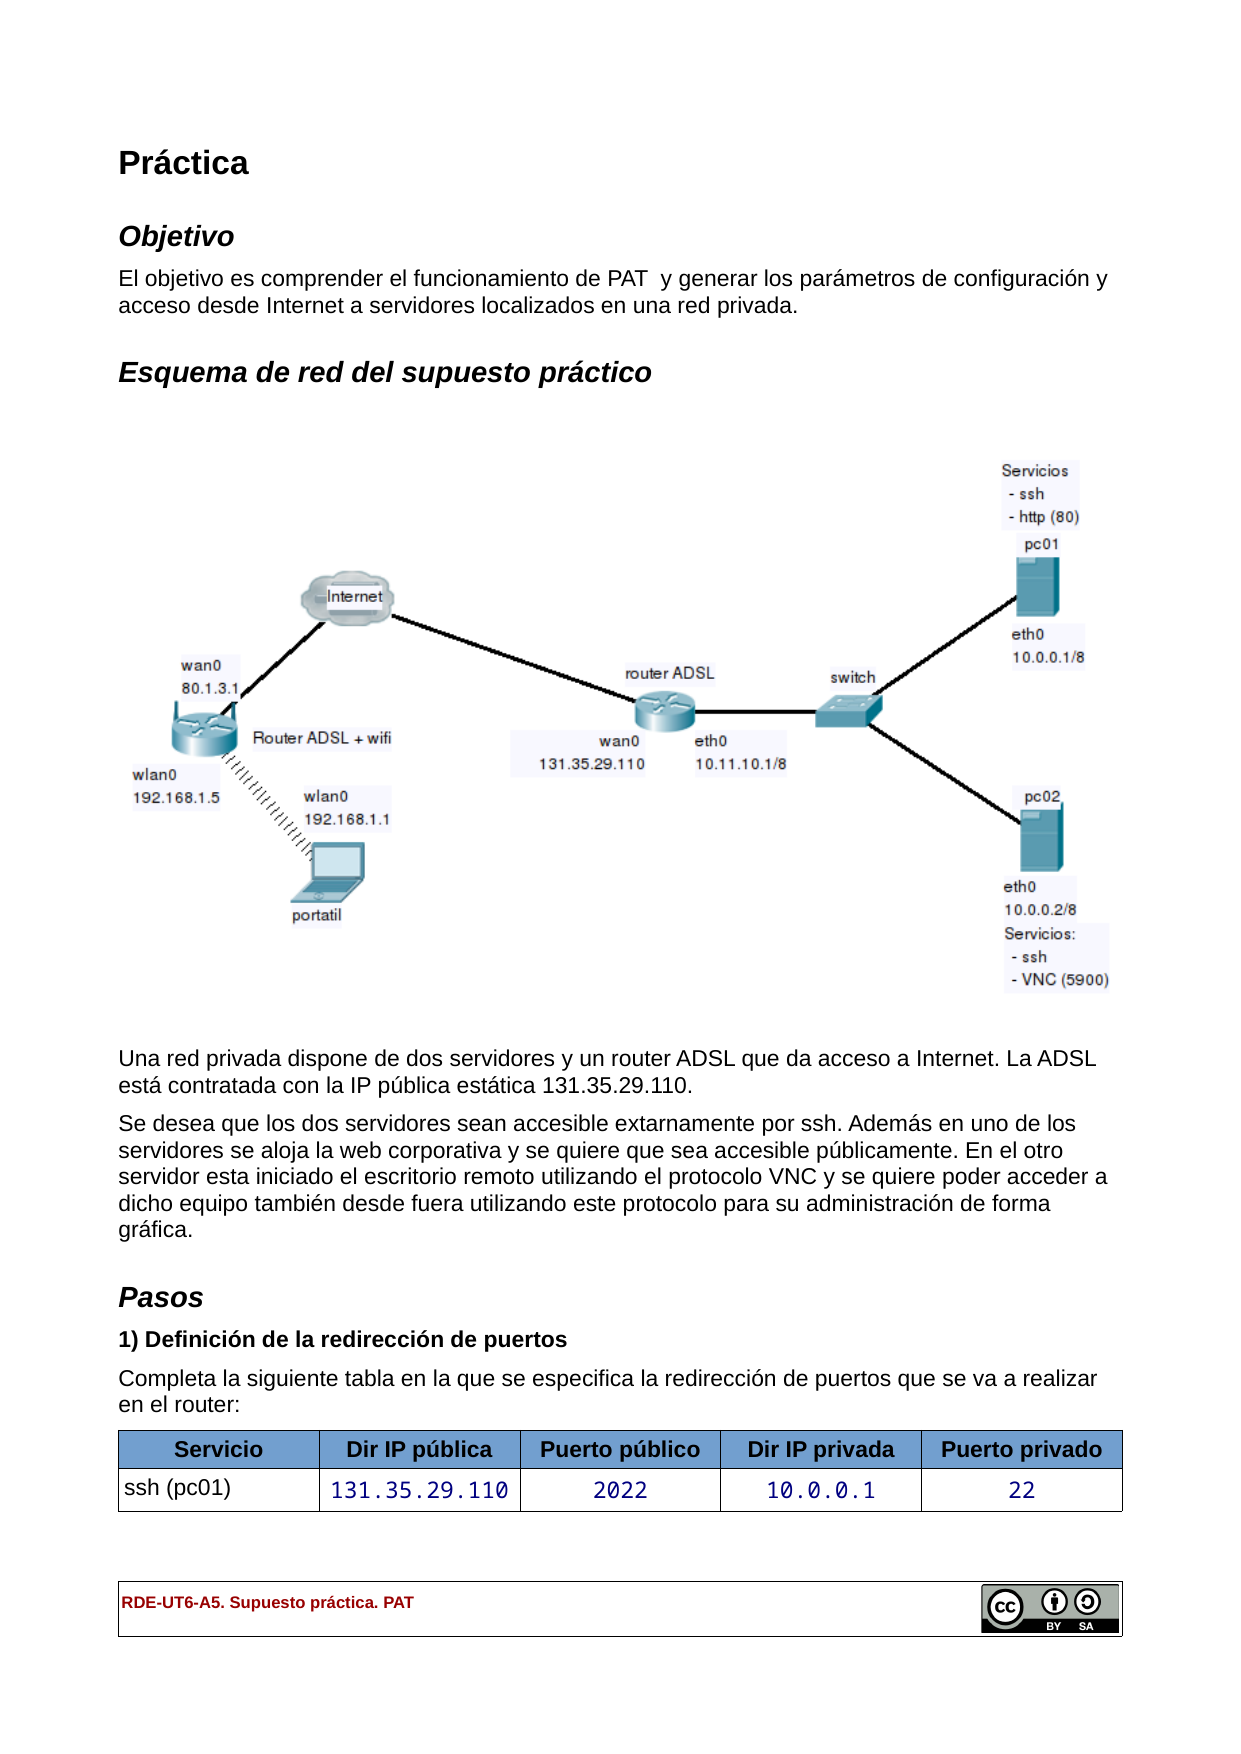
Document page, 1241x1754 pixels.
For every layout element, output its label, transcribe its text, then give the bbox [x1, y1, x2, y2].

table_cell 10.0.0.1 [721, 1469, 921, 1511]
subtitle Objetivo [118, 219, 1122, 253]
picture [118, 440, 1123, 1007]
text 1) Definición de la redirección de puertos [118, 1326, 1122, 1352]
table_cell 131.35.29.110 [320, 1469, 520, 1511]
text El objetivo es comprender el funcionamiento de PAT y generar los parámetros de configuración y acceso desde Internet a servidores localizados en una red privada. [118, 265, 1122, 318]
subtitle Pasos [118, 1280, 1122, 1313]
table_header Servicio [119, 1431, 319, 1468]
table_header Puerto público [521, 1431, 720, 1468]
text Completa la siguiente tabla en la que se especifica la redirección de puertos que se va a realizar en el router: [118, 1364, 1122, 1417]
table_header Dir IP privada [721, 1431, 921, 1468]
text Se desea que los dos servidores sean accesible extarnamente por ssh. Además en uno de los servidores se aloja la web corporativa y se quiere que sea accesible públicamente. En el otro servidor esta iniciado el escritorio remoto utilizando el protocolo VNC y se quiere poder acceder a dicho equipo también desde fuera utilizando este protocolo para su administración de forma gráfica. [118, 1110, 1122, 1242]
table_header Dir IP pública [320, 1431, 520, 1468]
subtitle Práctica [118, 143, 1122, 182]
table_header Puerto privado [922, 1431, 1122, 1468]
text Una red privada dispone de dos servidores y un router ADSL que da acceso a Internet. La ADSL está contratada con la IP pública estática 131.35.29.110. [118, 1045, 1122, 1098]
picture [981, 1584, 1119, 1633]
subtitle Esquema de red del supuesto práctico [118, 356, 1122, 389]
table_cell 2022 [521, 1469, 720, 1511]
table_cell 22 [922, 1469, 1122, 1511]
table_cell ssh (pc01) [119, 1469, 319, 1511]
